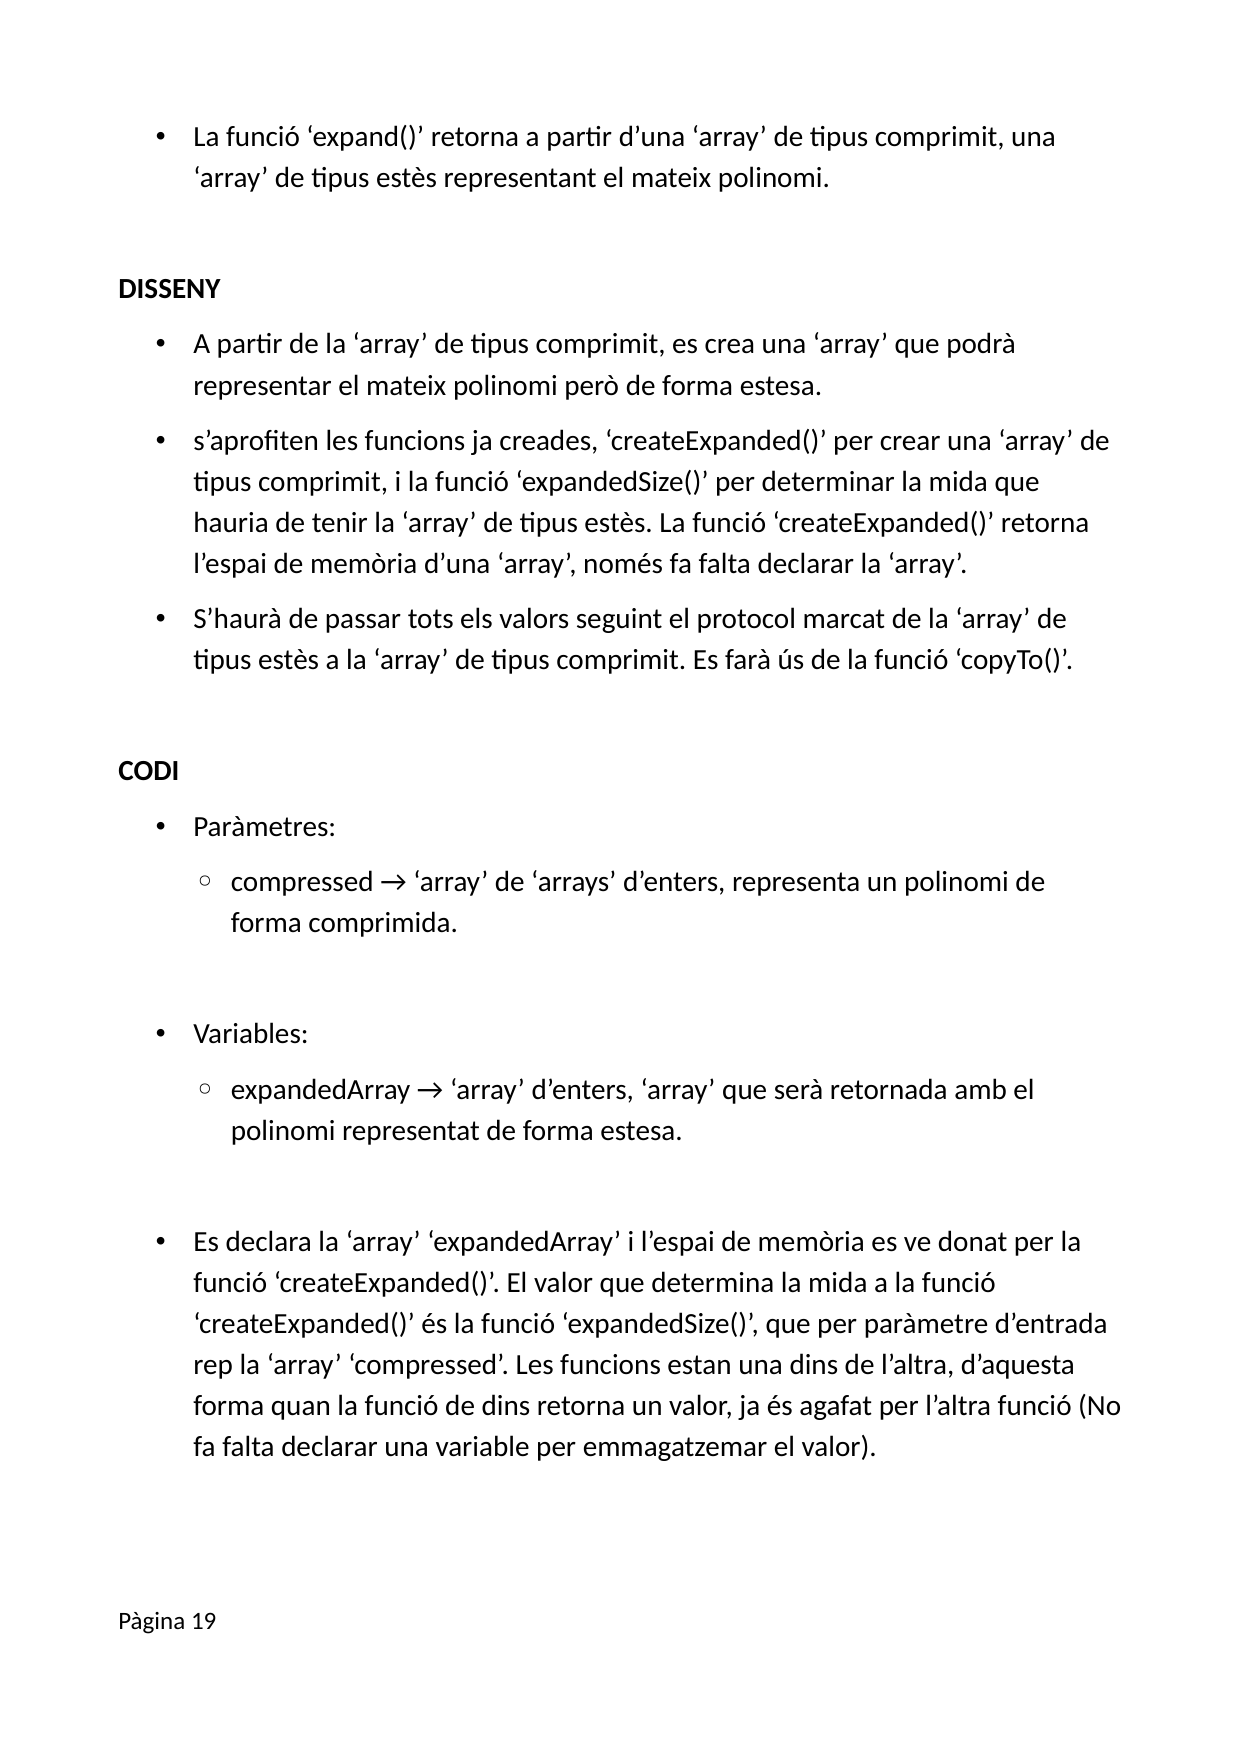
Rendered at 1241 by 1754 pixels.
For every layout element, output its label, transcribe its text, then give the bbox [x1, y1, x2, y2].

list Variables: [156, 1015, 1122, 1051]
list Es declara la ‘array’ ‘expandedArray’ i l’espai de memòria es ve donat per la funció ‘createExpanded()’. El valor que determina la mida a la funció ‘createExpanded()’ és la funció ‘expandedSize()’, que per paràmetre d’entrada rep la ‘array’ ‘compressed’. Les funcions estan una dins de l’altra, d’aquesta forma quan la funció de dins retorna un valor, ja és agafat per l’altra funció (No fa falta declarar una variable per emmagatzemar el valor). [156, 1223, 1122, 1463]
list Paràmetres: [156, 808, 1122, 843]
list A partir de la ‘array’ de tipus comprimit, es crea una ‘array’ que podrà representar el mateix polinomi però de forma estesa. [156, 326, 1122, 402]
list La funció ‘expand()’ retorna a partir d’una ‘array’ de tipus comprimit, una ‘array’ de tipus estès representant el mateix polinomi. [156, 118, 1122, 195]
text CODI [118, 752, 1122, 788]
list expandedArray → ‘array’ d’enters, ‘array’ que serà retornada amb el polinomi representat de forma estesa. [193, 1071, 1122, 1147]
list compressed → ‘array’ de ‘arrays’ d’enters, representa un polinomi de forma comprimida. [193, 863, 1122, 940]
list s’aprofiten les funcions ja creades, ‘createExpanded()’ per crear una ‘array’ de tipus comprimit, i la funció ‘expandedSize()’ per determinar la mida que hauria de tenir la ‘array’ de tipus estès. La funció ‘createExpanded()’ retorna l’espai de memòria d’una ‘array’, només fa falta declarar la ‘array’. [156, 422, 1122, 581]
text DISSENY [118, 270, 1122, 306]
list S’haurà de passar tots els valors seguint el protocol marcat de la ‘array’ de tipus estès a la ‘array’ de tipus comprimit. Es farà ús de la funció ‘copyTo()’. [156, 600, 1122, 677]
